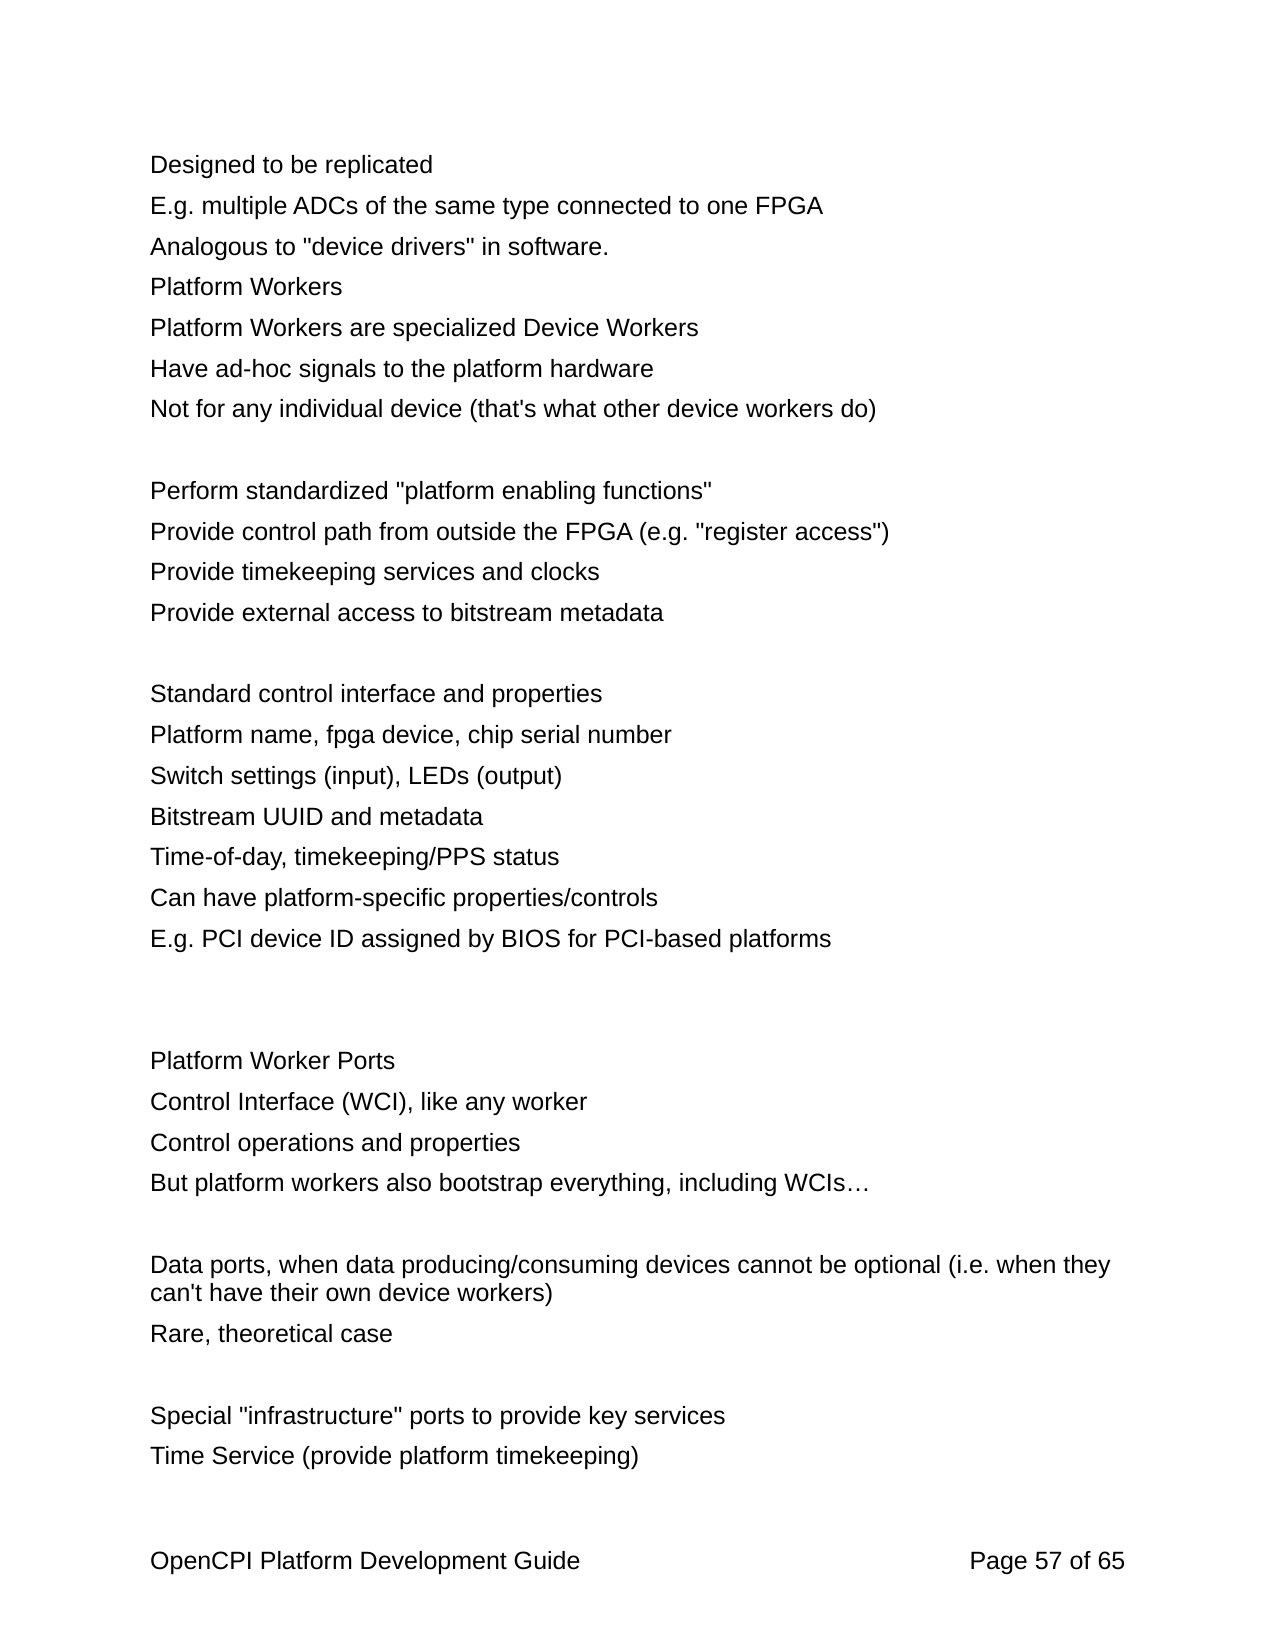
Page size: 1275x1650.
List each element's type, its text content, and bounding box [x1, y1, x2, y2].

text Switch settings (input), LEDs (output) [150, 761, 1125, 790]
text Provide external access to bitstream metadata [150, 598, 1125, 627]
text Platform name, fpga device, chip serial number [150, 720, 1125, 749]
text Platform Worker Ports [150, 1046, 1125, 1075]
text But platform workers also bootstrap everything, including WCIs… [150, 1168, 1125, 1197]
text Provide timekeeping services and clocks [150, 557, 1125, 586]
text E.g. multiple ADCs of the same type connected to one FPGA [150, 191, 1125, 219]
text Control operations and properties [150, 1127, 1125, 1156]
text Can have platform-specific properties/controls [150, 883, 1125, 912]
text Standard control interface and properties [150, 679, 1125, 708]
text Platform Workers are specialized Device Workers [150, 313, 1125, 342]
text Have ad-hoc signals to the platform hardware [150, 354, 1125, 382]
text Rare, theoretical case [150, 1319, 1125, 1348]
text Time Service (provide platform timekeeping) [150, 1441, 1125, 1470]
text Data ports, when data producing/consuming devices cannot be optional (i.e. when they can't have their own device workers) [150, 1250, 1125, 1307]
text Not for any individual device (that's what other device workers do) [150, 394, 1125, 423]
text Control Interface (WCI), like any worker [150, 1087, 1125, 1116]
text Provide control path from outside the FPGA (e.g. "register access") [150, 517, 1125, 545]
text Platform Workers [150, 272, 1125, 301]
text Analogous to "device drivers" in software. [150, 231, 1125, 260]
text Time-of-day, timekeeping/PPS status [150, 842, 1125, 871]
text Designed to be replicated [150, 150, 1125, 179]
text Bitstream UUID and metadata [150, 802, 1125, 830]
text E.g. PCI device ID assigned by BIOS for PCI-based platforms [150, 924, 1125, 953]
text Perform standardized "platform enabling functions" [150, 476, 1125, 504]
text Special "infrastructure" ports to provide key services [150, 1401, 1125, 1429]
